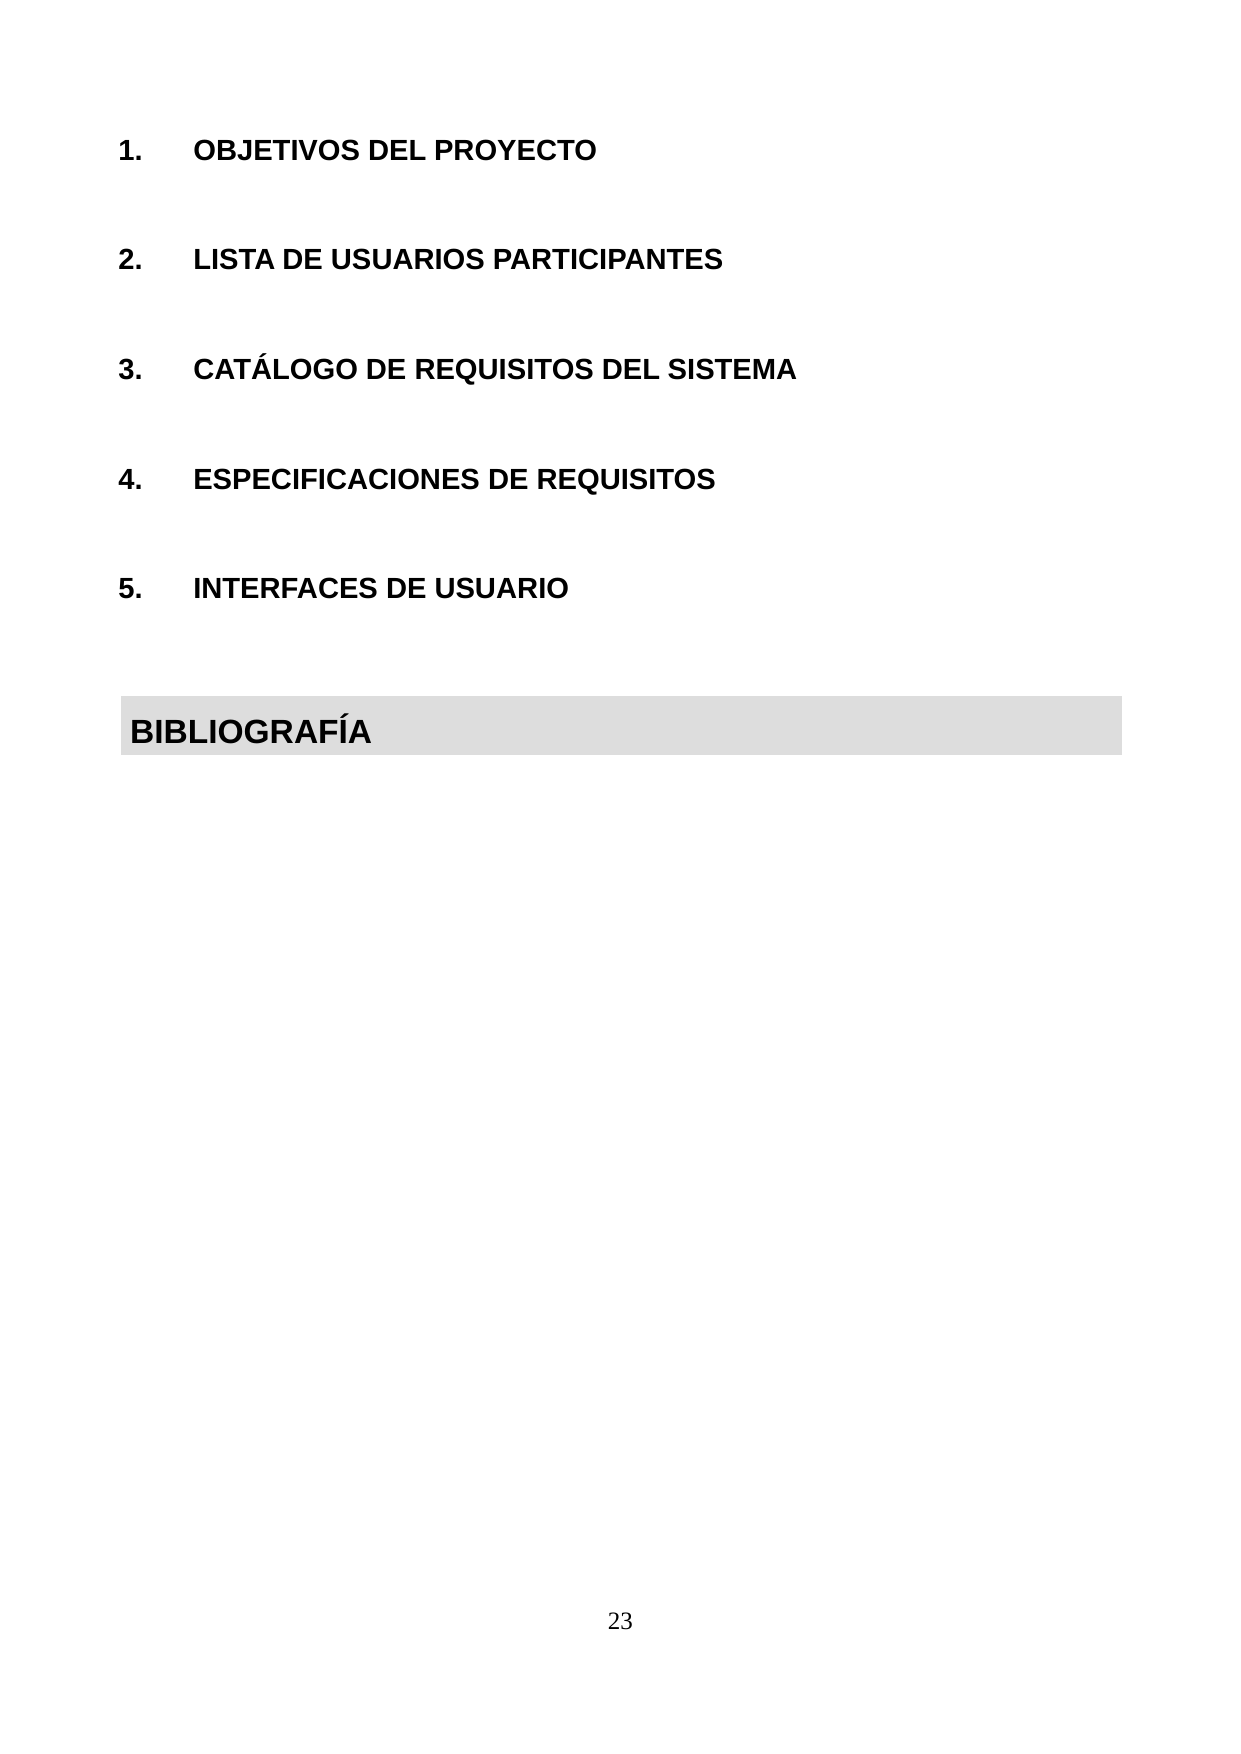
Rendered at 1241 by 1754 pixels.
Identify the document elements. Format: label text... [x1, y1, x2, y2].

subtitle CATÁLOGO DE REQUISITOS DEL SISTEMA [118, 352, 1122, 386]
subtitle OBJETIVOS DEL PROYECTO [118, 133, 1122, 166]
subtitle BIBLIOGRAFÍA [121, 696, 1122, 755]
subtitle LISTA DE USUARIOS PARTICIPANTES [118, 242, 1122, 276]
subtitle INTERFACES DE USUARIO [118, 571, 1122, 605]
subtitle ESPECIFICACIONES DE REQUISITOS [118, 462, 1122, 495]
